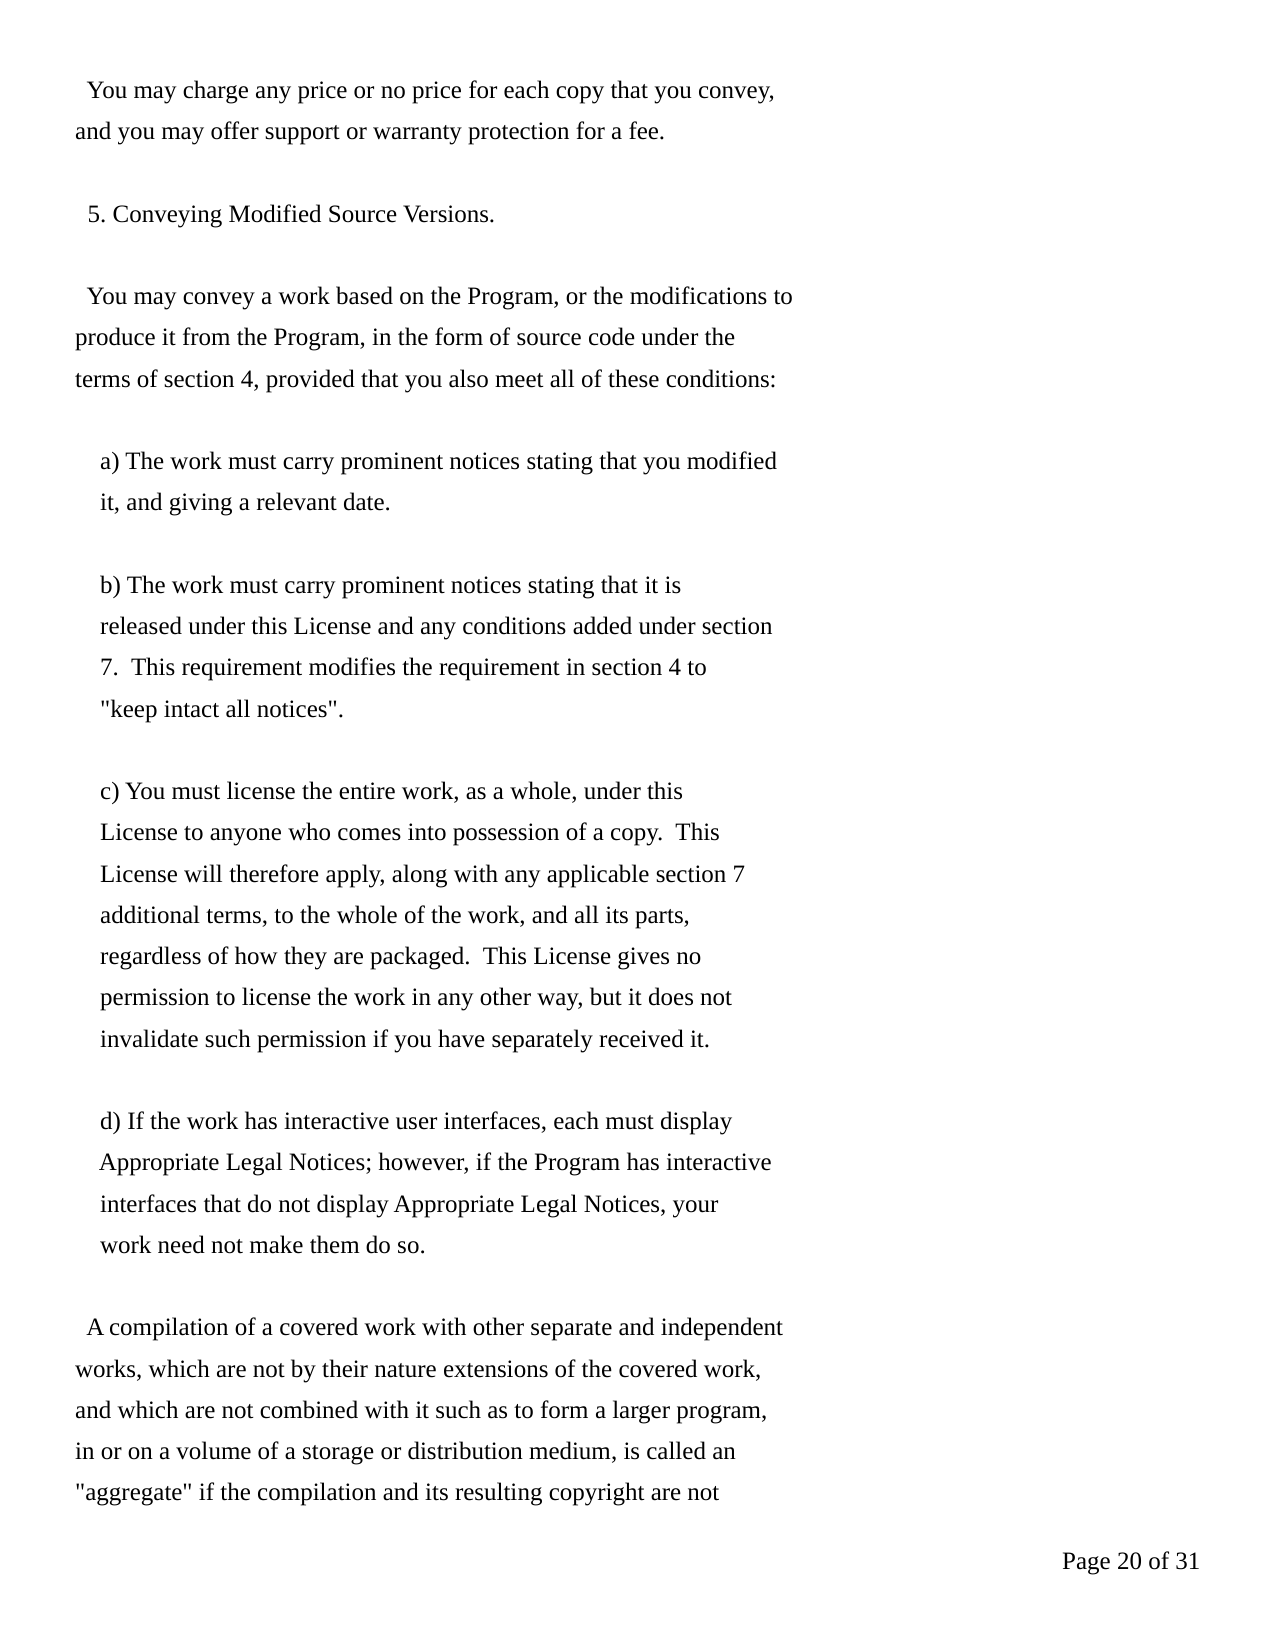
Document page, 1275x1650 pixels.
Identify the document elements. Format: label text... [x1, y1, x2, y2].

text released under this License and any conditions added under section [75, 611, 1200, 640]
text License will therefore apply, along with any applicable section 7 [75, 859, 1200, 887]
text produce it from the Program, in the form of source code under the [75, 322, 1200, 351]
text A compilation of a covered work with other separate and independent [75, 1312, 1200, 1341]
text 7. This requirement modifies the requirement in section 4 to [75, 652, 1200, 681]
text in or on a volume of a storage or distribution medium, is called an [75, 1436, 1200, 1465]
text b) The work must carry prominent notices stating that it is [75, 570, 1200, 599]
text regardless of how they are packaged. This License gives no [75, 941, 1200, 970]
text invalidate such permission if you have separately received it. [75, 1024, 1200, 1052]
text and you may offer support or warranty protection for a fee. [75, 116, 1200, 145]
text interfaces that do not display Appropriate Legal Notices, your [75, 1189, 1200, 1217]
text additional terms, to the whole of the work, and all its parts, [75, 900, 1200, 929]
text You may convey a work based on the Program, or the modifications to [75, 281, 1200, 310]
text a) The work must carry prominent notices stating that you modified [75, 446, 1200, 475]
text c) You must license the entire work, as a whole, under this [75, 776, 1200, 805]
text "aggregate" if the compilation and its resulting copyright are not [75, 1477, 1200, 1506]
text License to anyone who comes into possession of a copy. This [75, 817, 1200, 846]
text permission to license the work in any other way, but it does not [75, 982, 1200, 1011]
text work need not make them do so. [75, 1230, 1200, 1259]
text it, and giving a relevant date. [75, 487, 1200, 516]
text terms of section 4, provided that you also meet all of these conditions: [75, 364, 1200, 392]
text and which are not combined with it such as to form a larger program, [75, 1395, 1200, 1424]
text "keep intact all notices". [75, 694, 1200, 722]
text d) If the work has interactive user interfaces, each must display [75, 1106, 1200, 1135]
text works, which are not by their nature extensions of the covered work, [75, 1354, 1200, 1382]
text You may charge any price or no price for each copy that you convey, [75, 75, 1200, 104]
text Appropriate Legal Notices; however, if the Program has interactive [75, 1147, 1200, 1176]
text 5. Conveying Modified Source Versions. [75, 199, 1200, 227]
